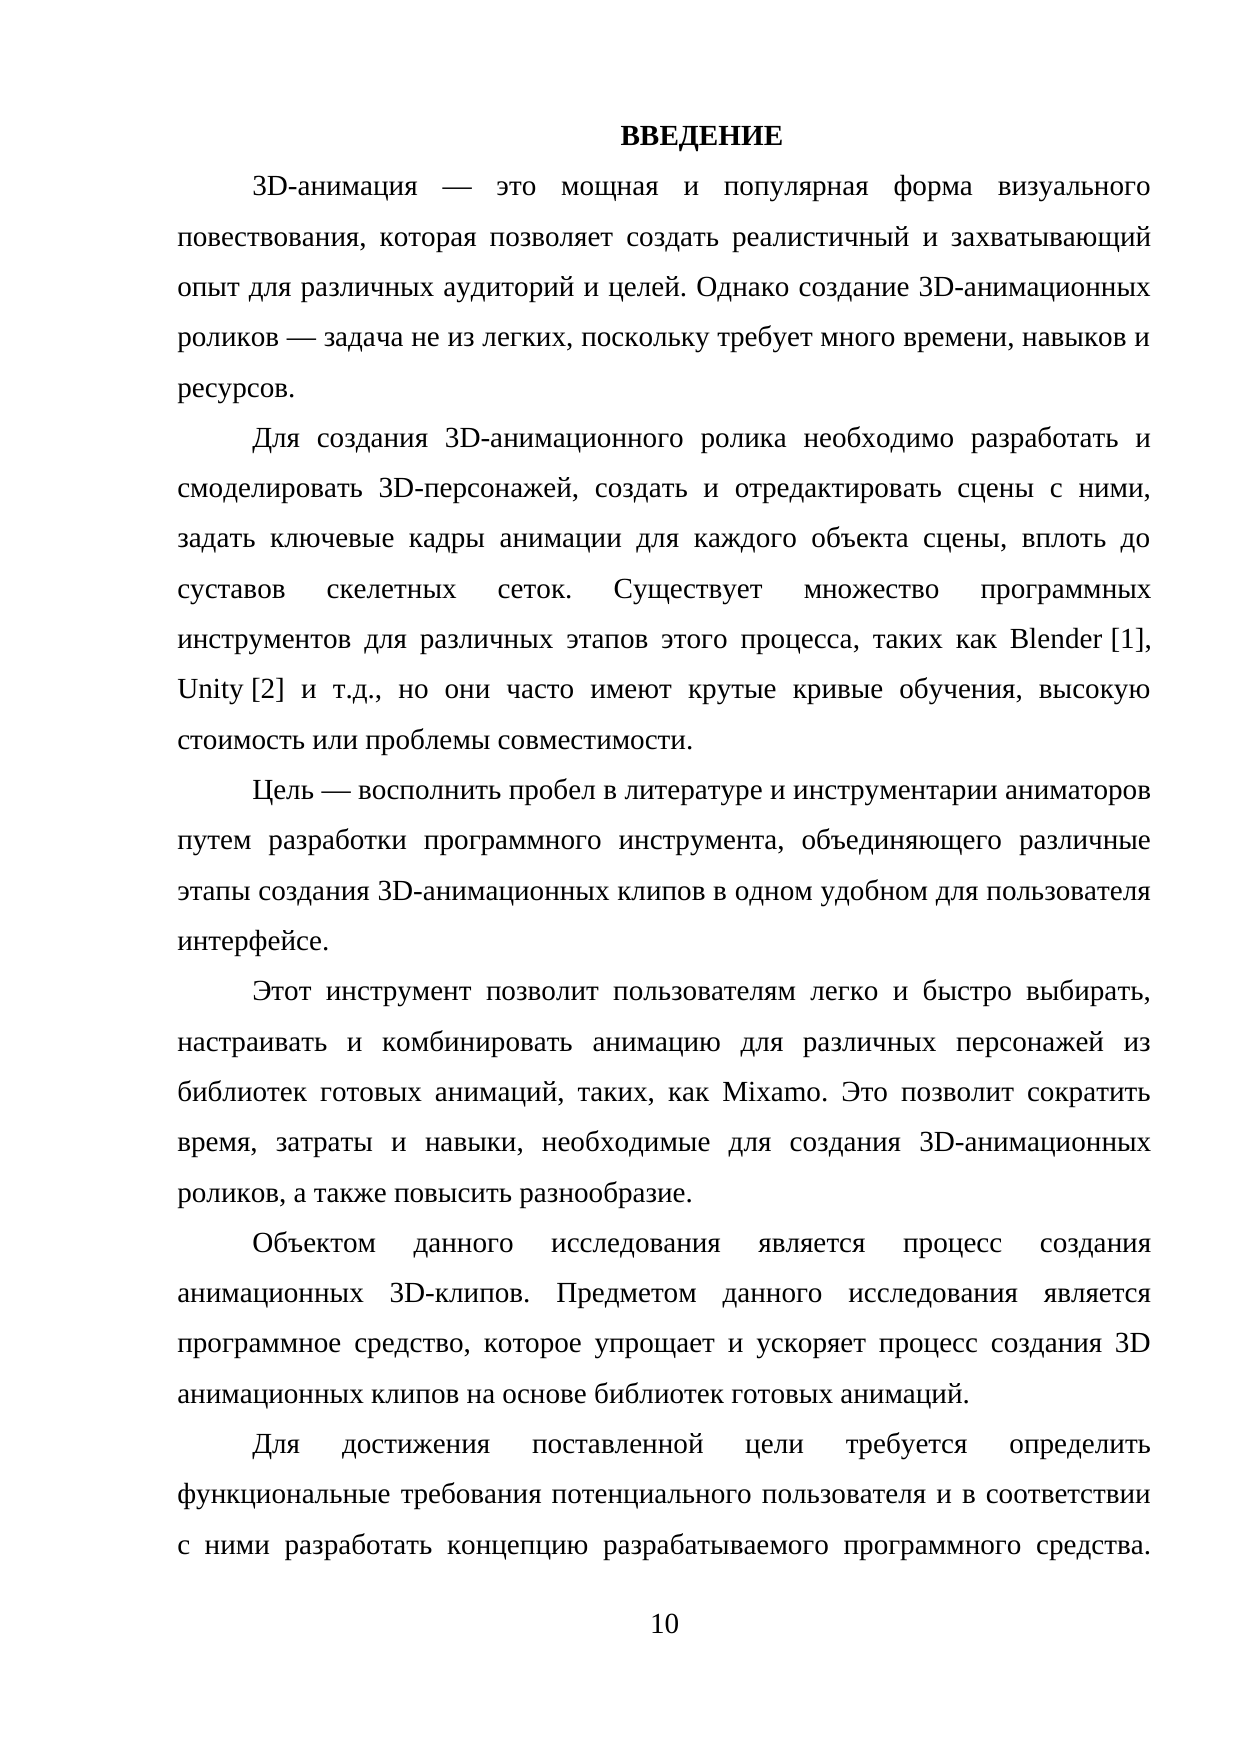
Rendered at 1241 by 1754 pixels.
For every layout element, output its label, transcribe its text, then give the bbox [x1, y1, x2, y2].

text Цель — восполнить пробел в литературе и инструментарии аниматоров путем разработки программного инструмента, объединяющего различные этапы создания 3D-анимационных клипов в одном удобном для пользователя интерфейсе. [177, 772, 1152, 957]
text ВВЕДЕНИЕ [177, 118, 1152, 152]
text Для создания 3D-анимационного ролика необходимо разработать и смоделировать 3D-персонажей, создать и отредактировать сцены с ними, задать ключевые кадры анимации для каждого объекта сцены, вплоть до суставов скелетных сеток. Существует множество программных инструментов для различных этапов этого процесса, таких как Blender [1], Unity [2] и т.д., но они часто имеют крутые кривые обучения, высокую стоимость или проблемы совместимости. [177, 420, 1152, 755]
text Для достижения поставленной цели требуется определить функциональные требования потенциального пользователя и в соответствии с ними разработать концепцию разрабатываемого программного средства. [177, 1426, 1152, 1560]
text Объектом данного исследования является процесс создания анимационных 3D-клипов. Предметом данного исследования является программное средство, которое упрощает и ускоряет процесс создания 3D анимационных клипов на основе библиотек готовых анимаций. [177, 1225, 1152, 1409]
text Этот инструмент позволит пользователям легко и быстро выбирать, настраивать и комбинировать анимацию для различных персонажей из библиотек готовых анимаций, таких, как Mixamo. Это позволит сократить время, затраты и навыки, необходимые для создания 3D-анимационных роликов, а также повысить разнообразие. [177, 973, 1152, 1208]
text 3D-анимация — это мощная и популярная форма визуального повествования, которая позволяет создать реалистичный и захватывающий опыт для различных аудиторий и целей. Однако создание 3D-анимационных роликов — задача не из легких, поскольку требует много времени, навыков и ресурсов. [177, 168, 1152, 403]
